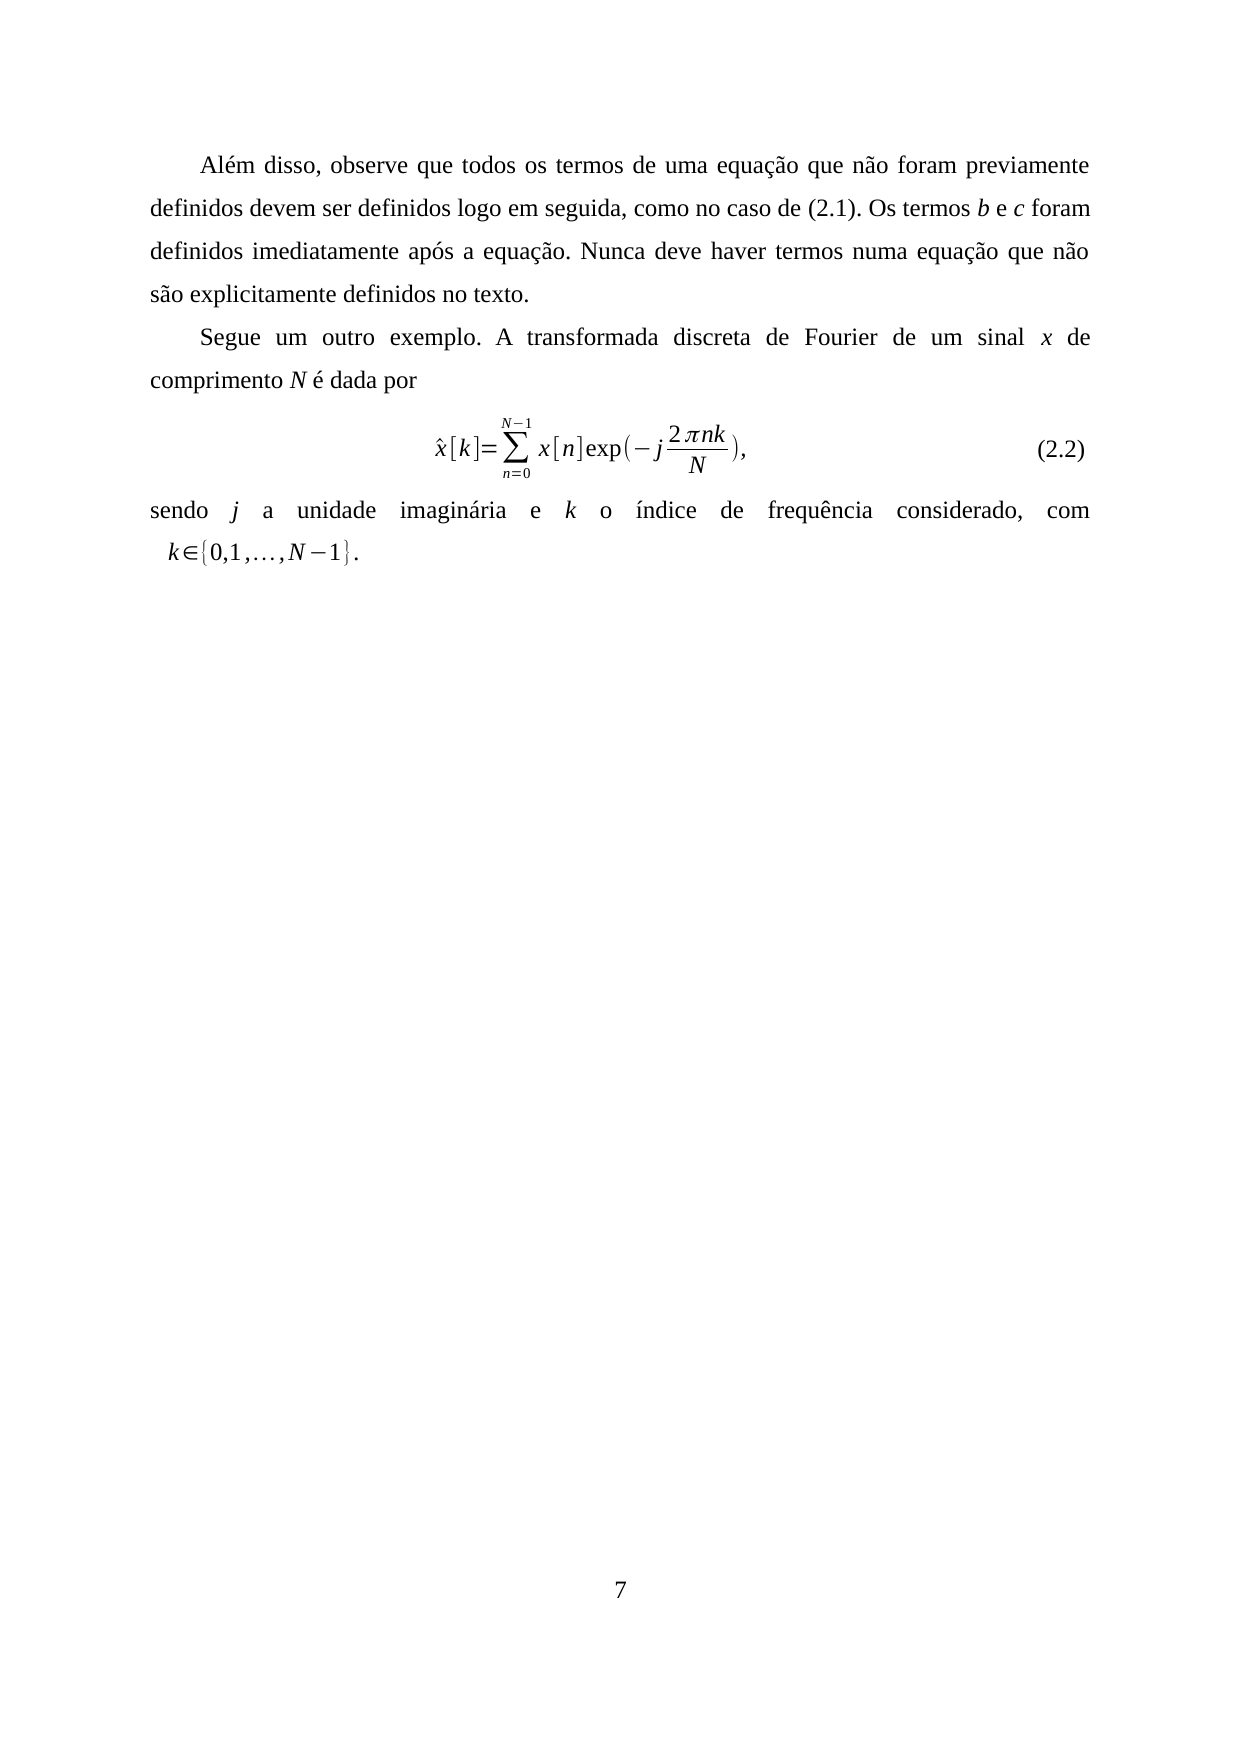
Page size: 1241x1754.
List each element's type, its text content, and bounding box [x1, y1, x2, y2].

text Segue um outro exemplo. A transformada discreta de Fourier de um sinal x de comprimento N é dada por [150, 322, 1091, 394]
table_header [150, 409, 1031, 487]
table_header (2.2) [1031, 409, 1091, 487]
text Além disso, observe que todos os termos de uma equação que não foram previamente definidos devem ser definidos logo em seguida, como no caso de (2.1). Os termos b e c foram definidos imediatamente após a equação. Nunca deve haver termos numa equação que não são explicitamente definidos no texto. [150, 150, 1091, 308]
text sendo j a unidade imaginária e k o índice de frequência considerado, com [150, 495, 1091, 567]
